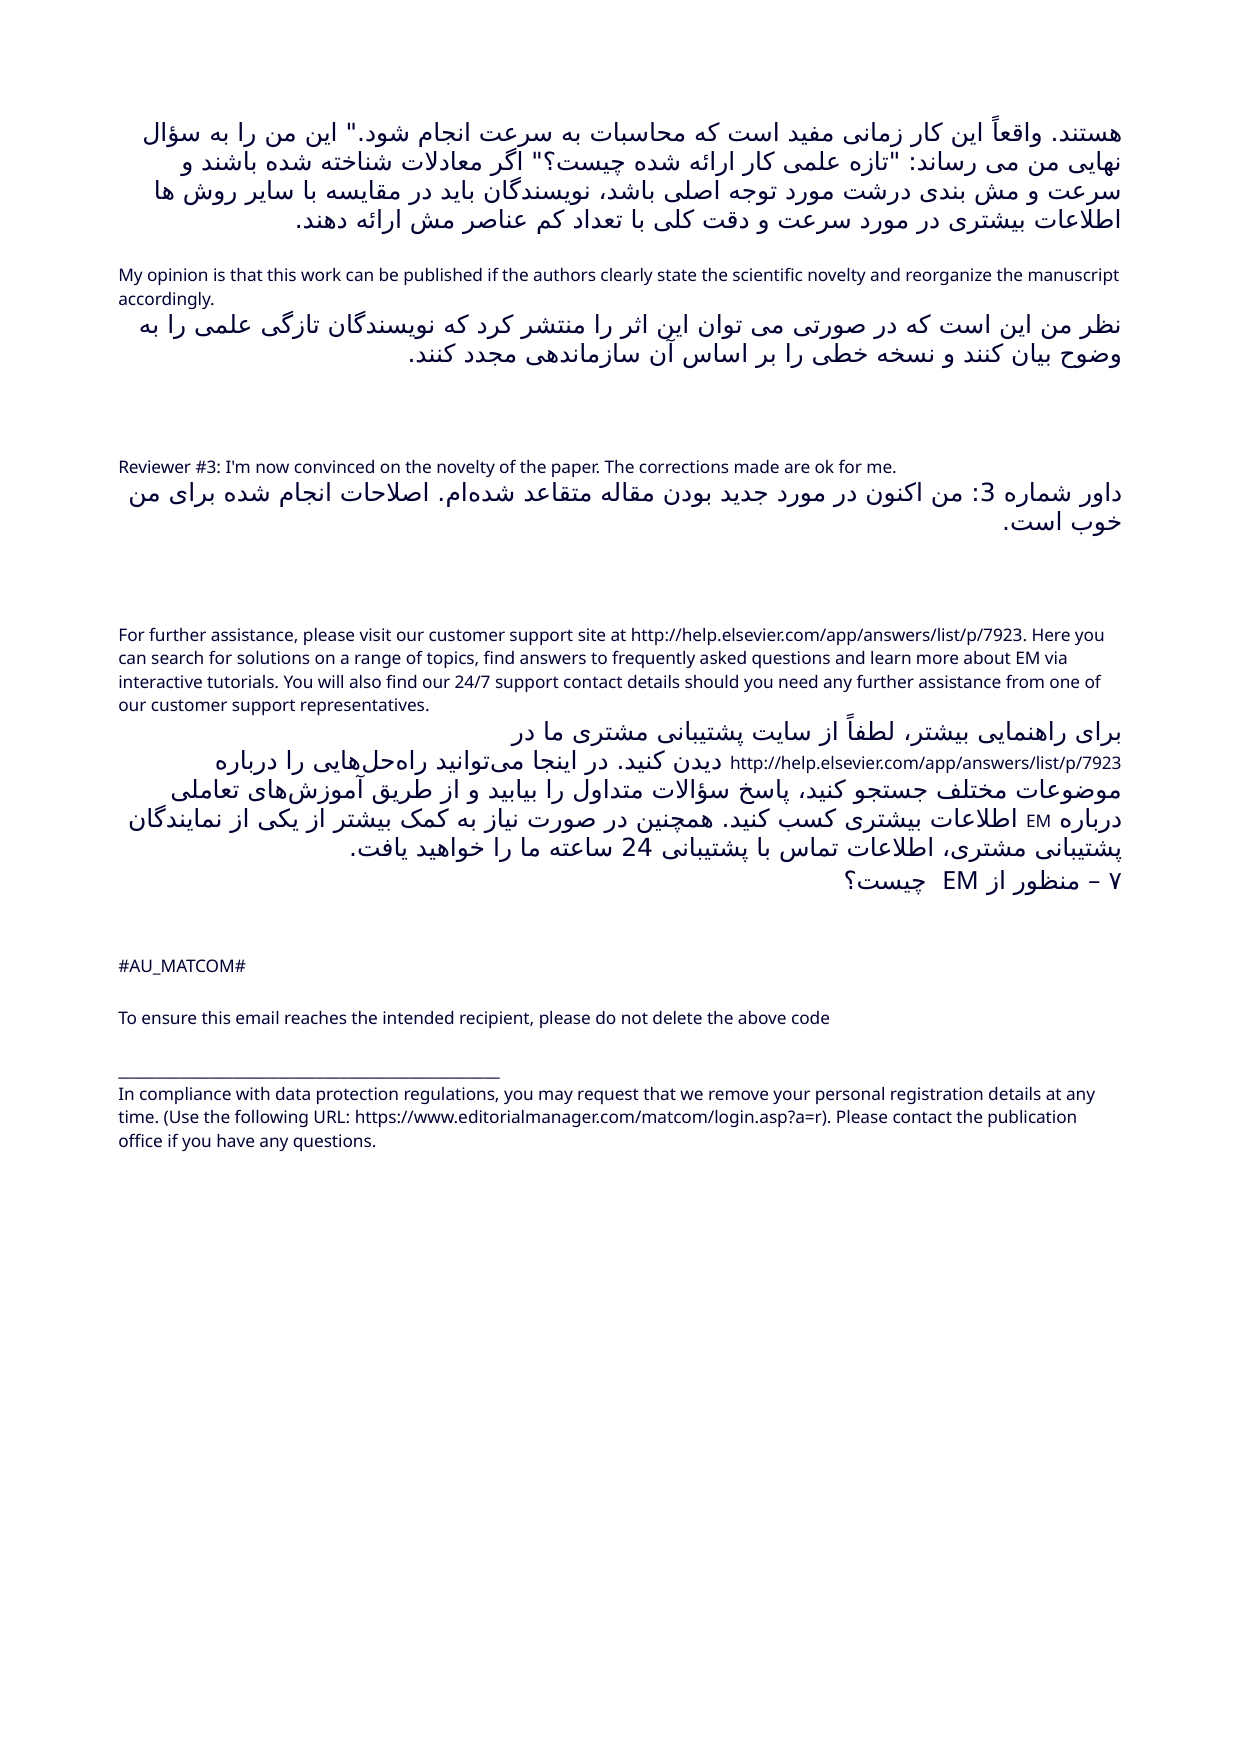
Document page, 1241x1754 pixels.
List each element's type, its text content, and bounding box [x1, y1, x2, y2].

text For further assistance, please visit our customer support site at http://help.elsevier.com/app/answers/list/p/7923. Here you can search for solutions on a range of topics, find answers to frequently asked questions and learn more about EM via interactive tutorials. You will also find our 24/7 support contact details should you need any further assistance from one of our customer support representatives. [118, 623, 1122, 717]
text برای راهنمایی بیشتر، لطفاً از سایت پشتیبانی مشتری ما در http://help.elsevier.com/app/answers/list/p/7923 دیدن کنید. در اینجا می‌توانید راه‌حل‌هایی را درباره موضوعات مختلف جستجو کنید، پاسخ سؤالات متداول را بیابید و از طریق آموزش‌های تعاملی درباره EM اطلاعات بیشتری کسب کنید. همچنین در صورت نیاز به کمک بیشتر از یکی از نمایندگان پشتیبانی مشتری، اطلاعات تماس با پشتیبانی 24 ساعته ما را خواهید یافت. [118, 717, 1122, 863]
text My opinion is that this work can be published if the authors clearly state the scientific novelty and reorganize the manuscript accordingly. [118, 263, 1122, 310]
text با این حال، برای محاسبات مهم در کار ارائه شده، نویسندگان پاسخ دادند که "یافتن تابع اولیه در (11) را می توان توسط نرم افزارهای رایج انجام داد." و من با این جمله موافق هستم. آنها حتی به مقاله ای اشاره می کنند که در آن کار مشابه قبلاً انجام شده است. علاوه بر این، نویسندگان با این پاسخ پاسخ دادند: "پاسخ های به دست آمده در این مقاله به ویژه در تقسیم بندی درشت دقیق هستند. واقعاً این کار زمانی مفید است که محاسبات به سرعت انجام شود." این من را به سؤال نهایی من می رساند: "تازه علمی کار ارائه شده چیست؟" اگر معادلات شناخته شده باشند و سرعت و مش بندی درشت مورد توجه اصلی باشد، نویسندگان باید در مقایسه با سایر روش ها اطلاعات بیشتری در مورد سرعت و دقت کلی با تعداد کم عناصر مش ارائه دهند. [118, 118, 1122, 235]
text نظر من این است که در صورتی می توان این اثر را منتشر کرد که نویسندگان تازگی علمی را به وضوح بیان کنند و نسخه خطی را بر اساس آن سازماندهی مجدد کنند. [118, 310, 1122, 369]
text Reviewer #3: I'm now convinced on the novelty of the paper. The corrections made are ok for me. [118, 455, 1122, 478]
text داور شماره 3: من اکنون در مورد جدید بودن مقاله متقاعد شده‌ام. اصلاحات انجام شده برای من خوب است. [118, 478, 1122, 537]
text #AU_MATCOM# To ensure this email reaches the intended recipient, please do not delete the above code __________________________________________________ In compliance with data protection regulations, you may request that we remove your personal registration details at any time. (Use the following URL: https://www.editorialmanager.com/matcom/login.asp?a=r). Please contact the publication office if you have any questions. [118, 954, 1122, 1152]
text ۷ – منظور از EM چیست؟ [118, 863, 1122, 897]
